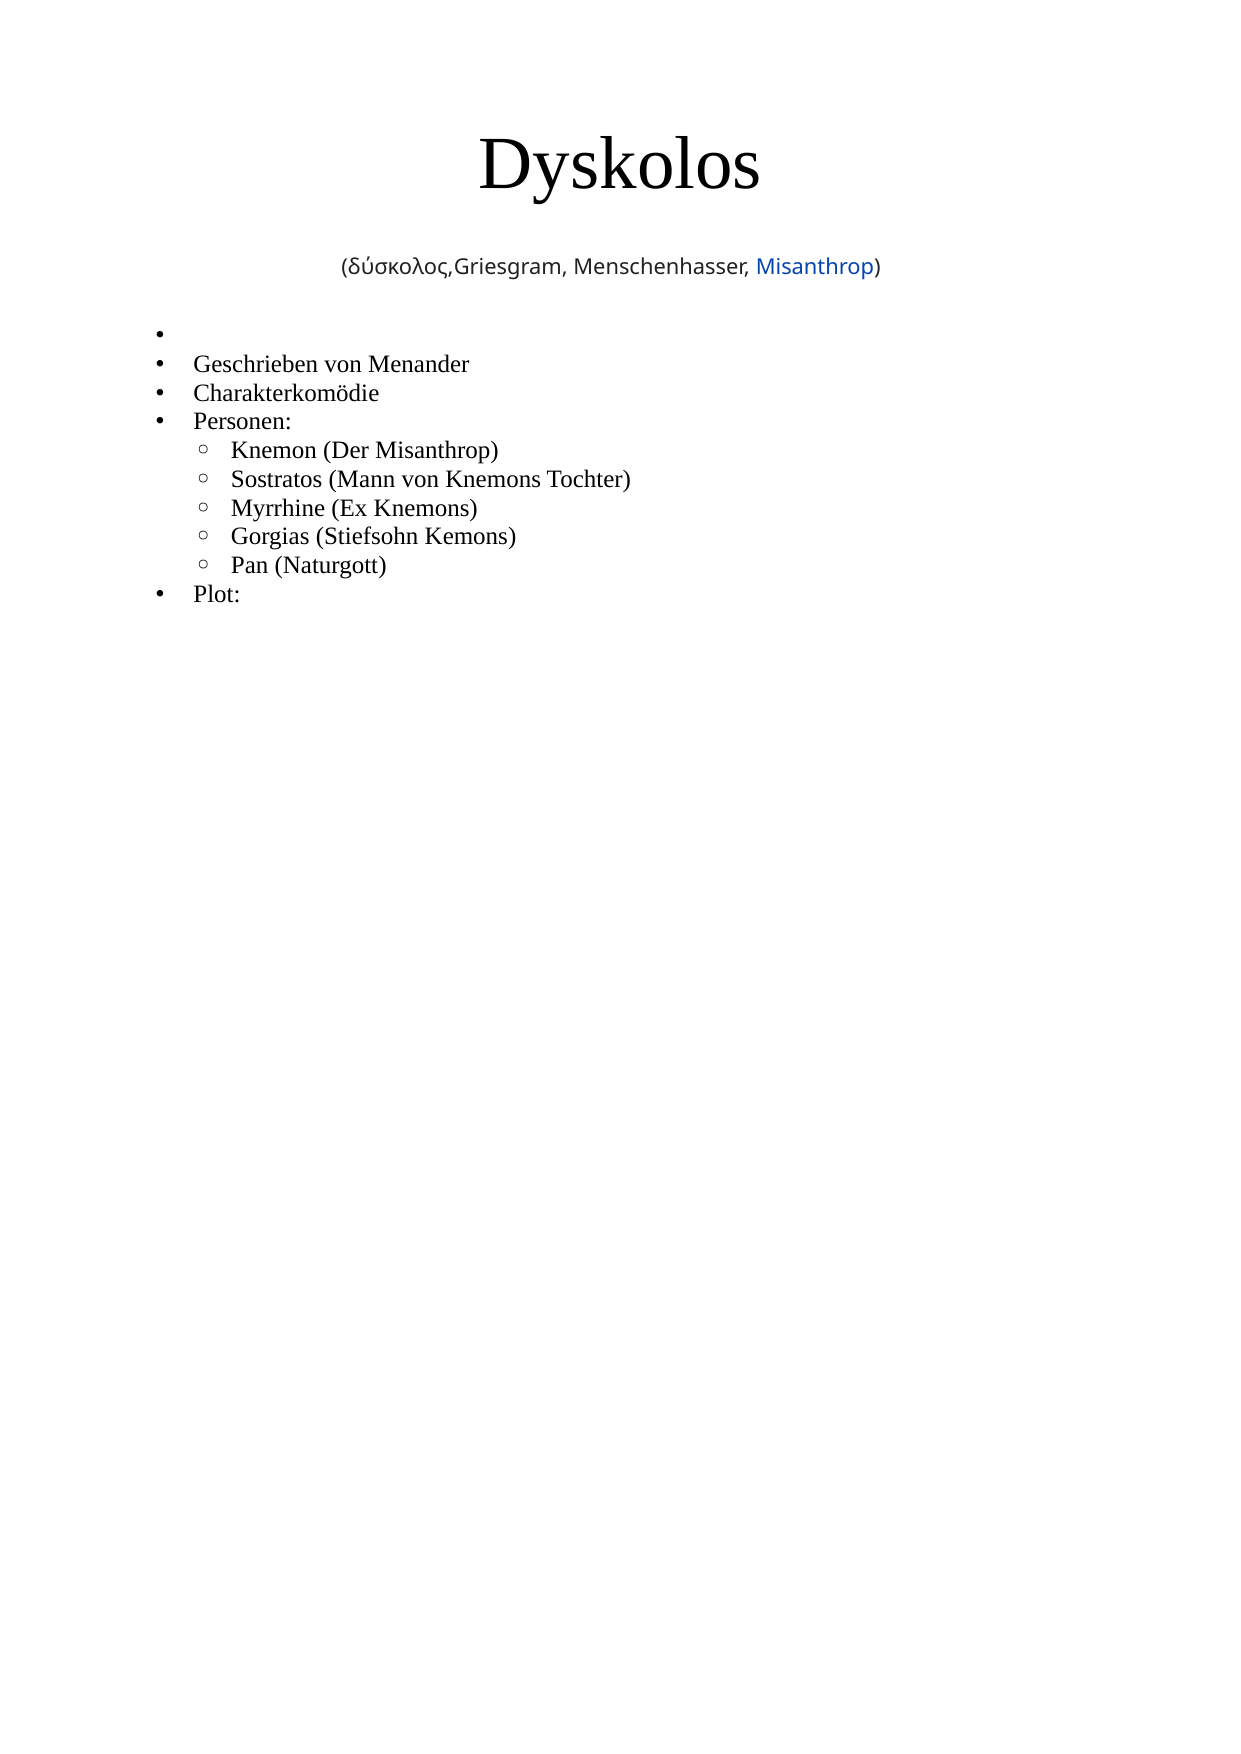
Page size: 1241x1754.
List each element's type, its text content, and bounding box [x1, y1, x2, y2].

list Knemon (Der Misanthrop) [193, 435, 1122, 464]
list Pan (Naturgott) [193, 550, 1122, 579]
list Sostratos (Mann von Knemons Tochter) [193, 464, 1122, 493]
list Geschrieben von Menander [156, 349, 1122, 378]
list Plot: [156, 579, 1122, 608]
list Personen: [156, 406, 1122, 435]
list Charakterkomödie [156, 378, 1122, 406]
list Gorgias (Stiefsohn Kemons) [193, 521, 1122, 550]
list Myrrhine (Ex Knemons) [193, 493, 1122, 521]
